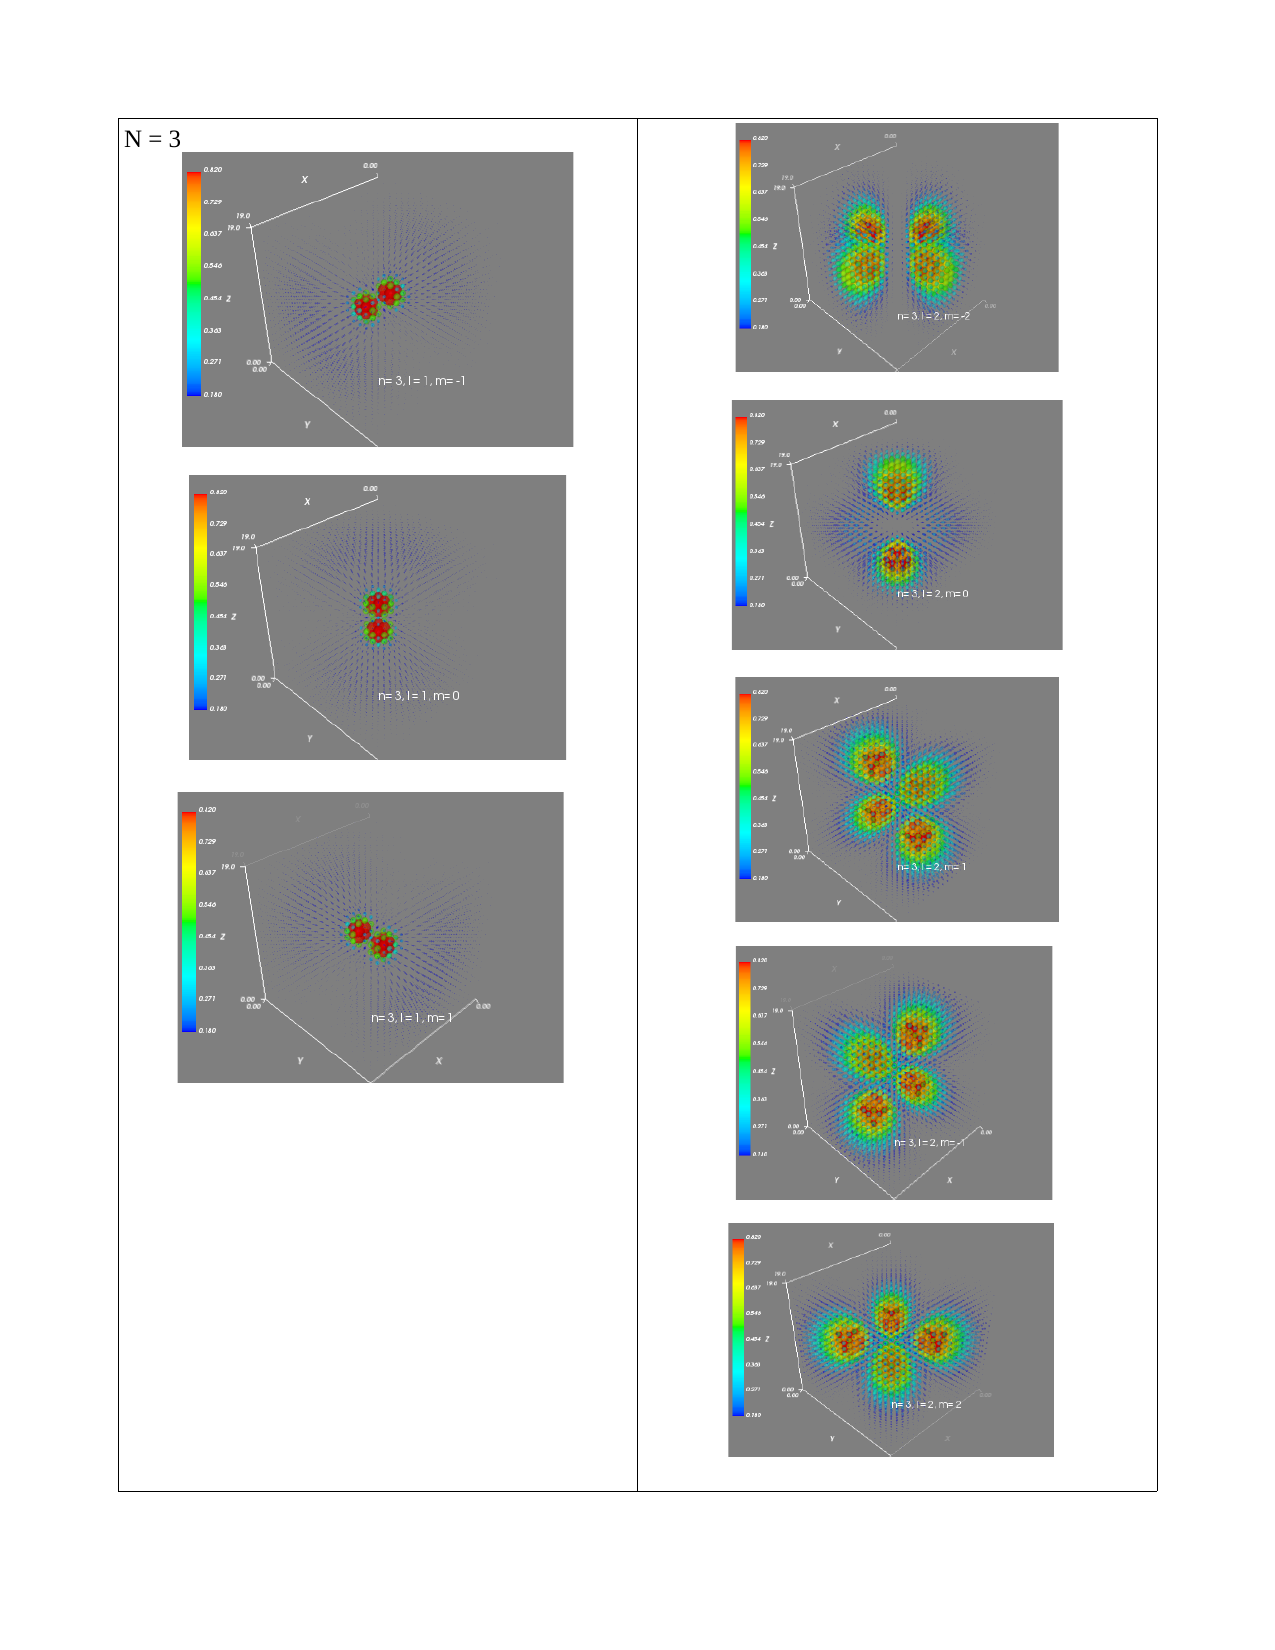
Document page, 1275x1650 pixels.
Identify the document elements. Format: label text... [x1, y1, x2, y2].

table_header [638, 119, 1157, 1491]
picture [182, 152, 574, 447]
picture [735, 946, 1053, 1200]
picture [177, 792, 564, 1083]
picture [735, 677, 1059, 922]
picture [728, 1223, 1054, 1457]
picture [731, 400, 1063, 650]
picture [735, 123, 1059, 372]
table_header N = 3 [119, 119, 637, 1491]
picture [189, 475, 567, 760]
